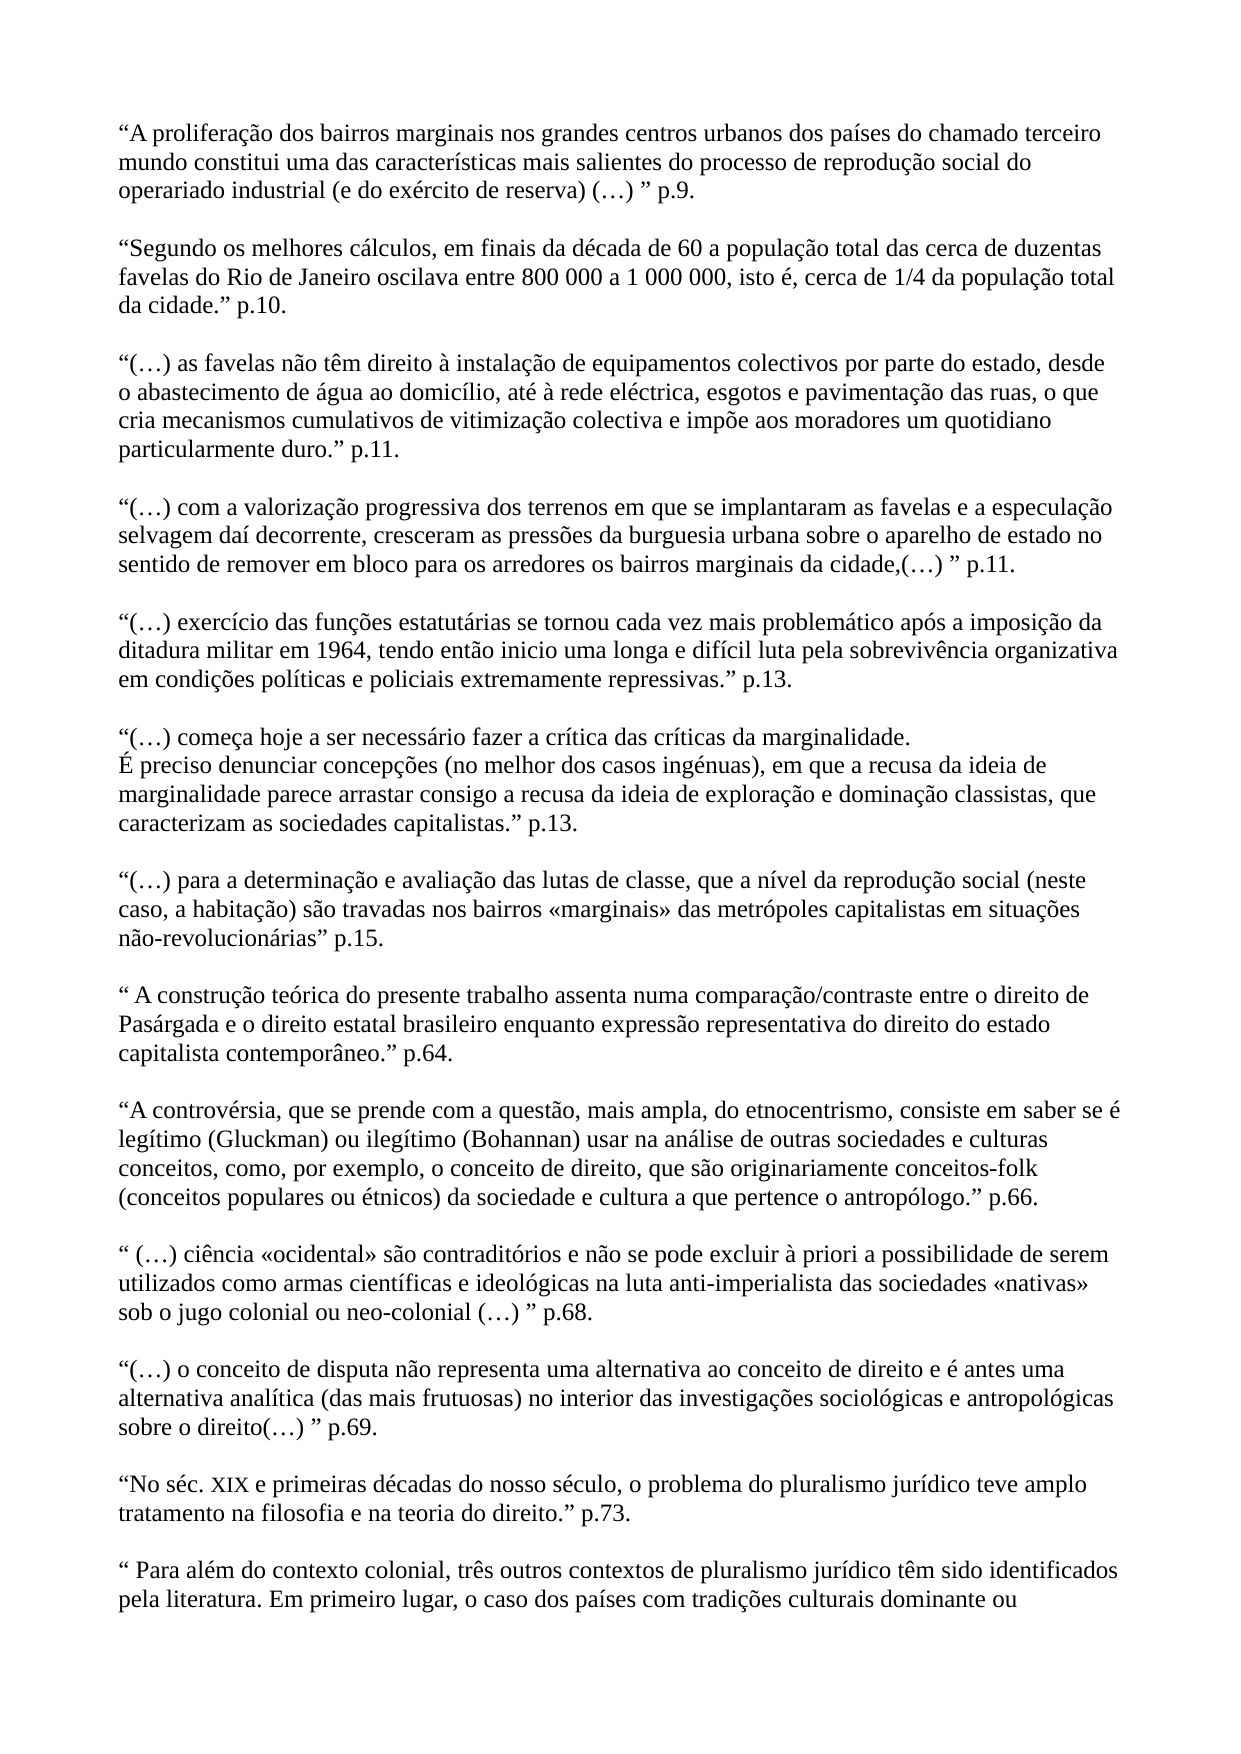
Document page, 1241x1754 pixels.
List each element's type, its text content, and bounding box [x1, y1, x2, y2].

text “(…) as favelas não têm direito à instalação de equipamentos colectivos por parte do estado, desde o abastecimento de água ao domicílio, até à rede eléctrica, esgotos e pavimentação das ruas, o que cria mecanismos cumulativos de vitimização colectiva e impõe aos moradores um quotidiano particularmente duro.” p.11. [118, 348, 1122, 463]
text “ A construção teórica do presente trabalho assenta numa comparação/contraste entre o direito de Pasárgada e o direito estatal brasileiro enquanto expressão representativa do direito do estado capitalista contemporâneo.” p.64. [118, 981, 1122, 1067]
text “A controvérsia, que se prende com a questão, mais ampla, do etnocentrismo, consiste em saber se é legítimo (Gluckman) ou ilegítimo (Bohannan) usar na análise de outras sociedades e culturas conceitos, como, por exemplo, o conceito de direito, que são originariamente conceitos-folk (conceitos populares ou étnicos) da sociedade e cultura a que pertence o antropólogo.” p.66. [118, 1096, 1122, 1211]
text “ Para além do contexto colonial, três outros contextos de pluralismo jurídico têm sido identificados pela literatura. Em primeiro lugar, o caso dos países com tradições culturais dominante ou [118, 1556, 1122, 1613]
text “(…) exercício das funções estatutárias se tornou cada vez mais problemático após a imposição da ditadura militar em 1964, tendo então inicio uma longa e difícil luta pela sobrevivência organizativa em condições políticas e policiais extremamente repressivas.” p.13. [118, 607, 1122, 693]
text “No séc. XIX e primeiras décadas do nosso século, o problema do pluralismo jurídico teve amplo tratamento na filosofia e na teoria do direito.” p.73. [118, 1469, 1122, 1527]
text “(…) para a determinação e avaliação das lutas de classe, que a nível da reprodução social (neste caso, a habitação) são travadas nos bairros «marginais» das metrópoles capitalistas em situações não-revolucionárias” p.15. [118, 866, 1122, 952]
text “ (…) ciência «ocidental» são contraditórios e não se pode excluir à priori a possibilidade de serem utilizados como armas científicas e ideológicas na luta anti-imperialista das sociedades «nativas» sob o jugo colonial ou neo-colonial (…) ” p.68. [118, 1239, 1122, 1326]
text “A proliferação dos bairros marginais nos grandes centros urbanos dos países do chamado terceiro mundo constitui uma das características mais salientes do processo de reprodução social do operariado industrial (e do exército de reserva) (…) ” p.9. [118, 118, 1122, 204]
text “(…) com a valorização progressiva dos terrenos em que se implantaram as favelas e a especulação selvagem daí decorrente, cresceram as pressões da burguesia urbana sobre o aparelho de estado no sentido de remover em bloco para os arredores os bairros marginais da cidade,(…) ” p.11. [118, 492, 1122, 578]
text “(…) o conceito de disputa não representa uma alternativa ao conceito de direito e é antes uma alternativa analítica (das mais frutuosas) no interior das investigações sociológicas e antropológicas sobre o direito(…) ” p.69. [118, 1354, 1122, 1441]
text “(…) começa hoje a ser necessário fazer a crítica das críticas da marginalidade. É preciso denunciar concepções (no melhor dos casos ingénuas), em que a recusa da ideia de marginalidade parece arrastar consigo a recusa da ideia de exploração e dominação classistas, que caracterizam as sociedades capitalistas.” p.13. [118, 722, 1122, 837]
text “Segundo os melhores cálculos, em finais da década de 60 a população total das cerca de duzentas favelas do Rio de Janeiro oscilava entre 800 000 a 1 000 000, isto é, cerca de 1/4 da população total da cidade.” p.10. [118, 233, 1122, 319]
